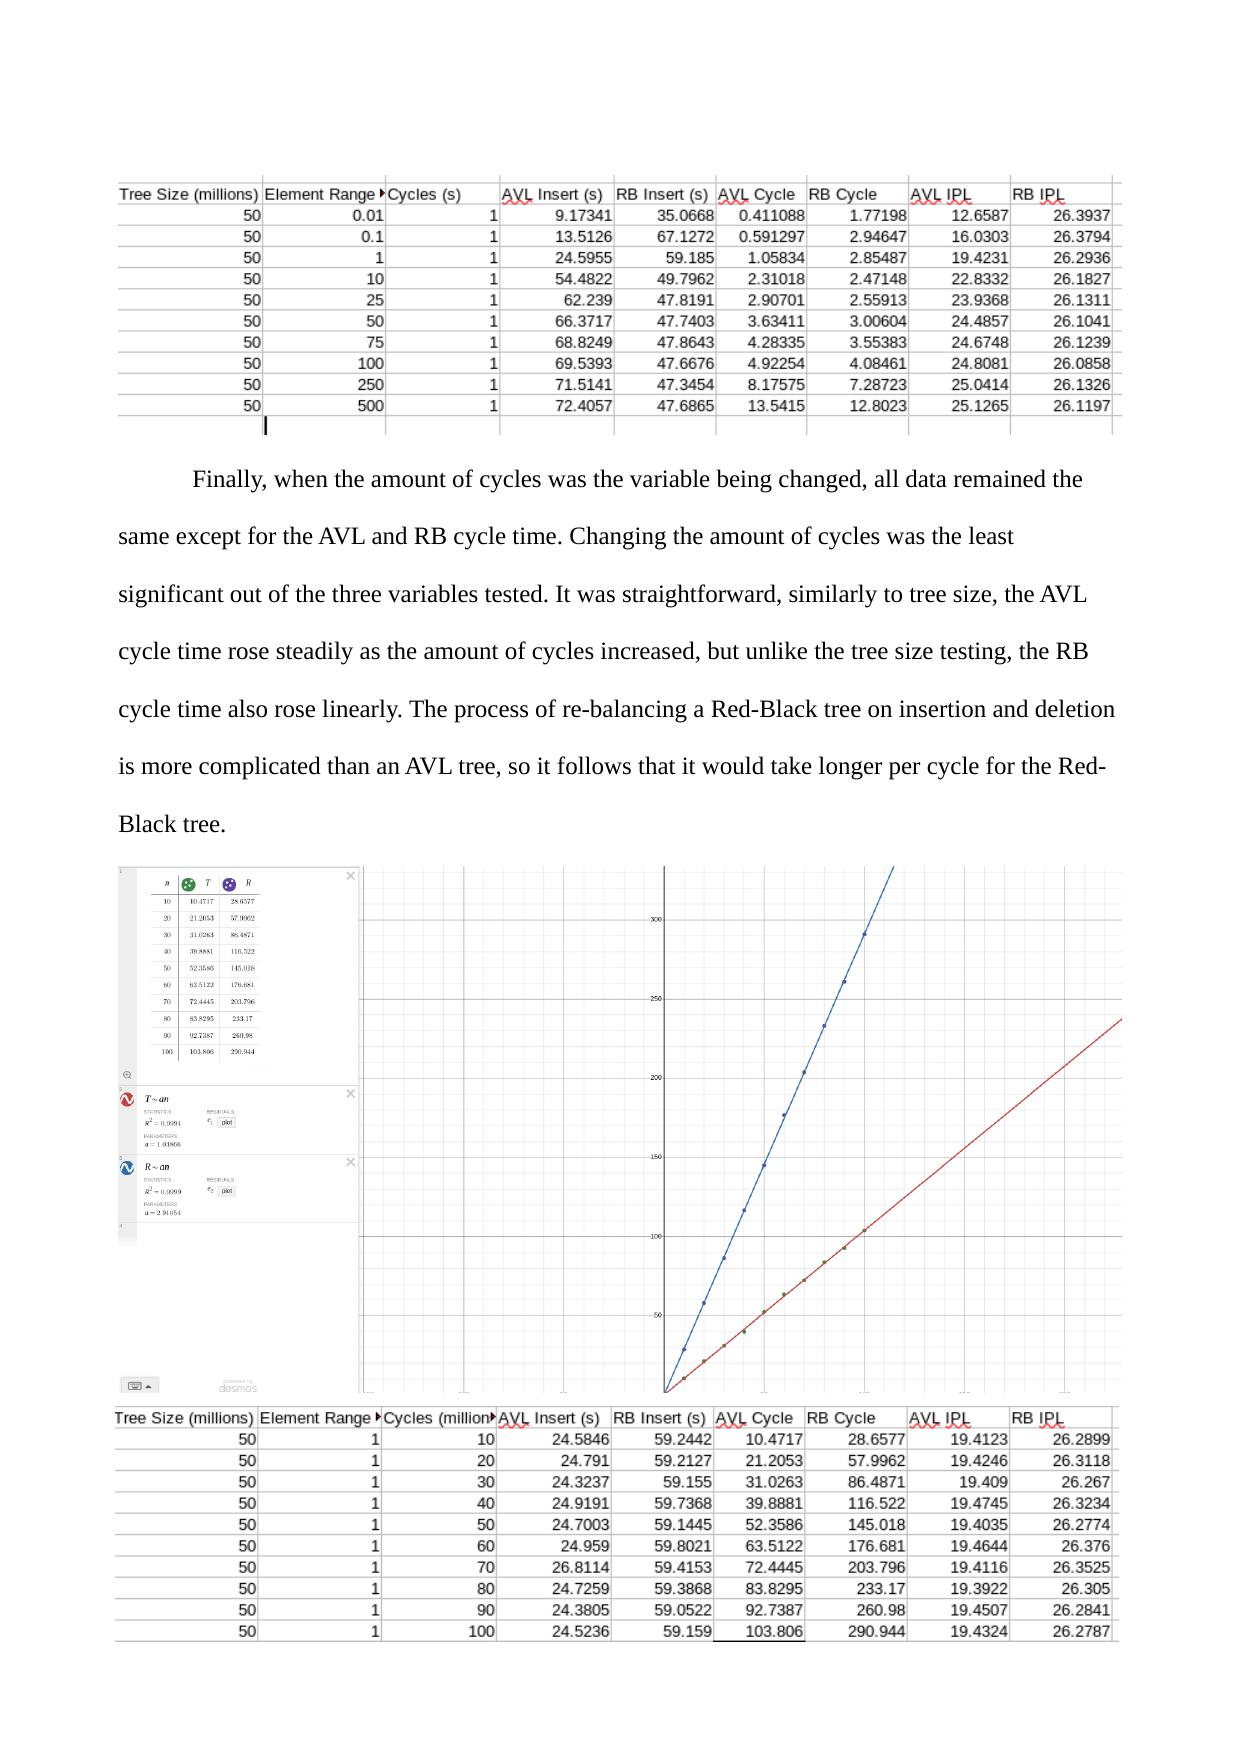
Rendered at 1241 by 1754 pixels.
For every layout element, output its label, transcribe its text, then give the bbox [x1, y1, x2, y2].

picture [118, 175, 1123, 435]
picture [118, 866, 1123, 1393]
picture [115, 1406, 1119, 1642]
text Finally, when the amount of cycles was the variable being changed, all data remained the same except for the AVL and RB cycle time. Changing the amount of cycles was the least significant out of the three variables tested. It was straightforward, similarly to tree size, the AVL cycle time rose steadily as the amount of cycles increased, but unlike the tree size testing, the RB cycle time also rose linearly. The process of re-balancing a Red-Black tree on insertion and deletion is more complicated than an AVL tree, so it follows that it would take longer per cycle for the Red-Black tree. [118, 435, 1122, 837]
